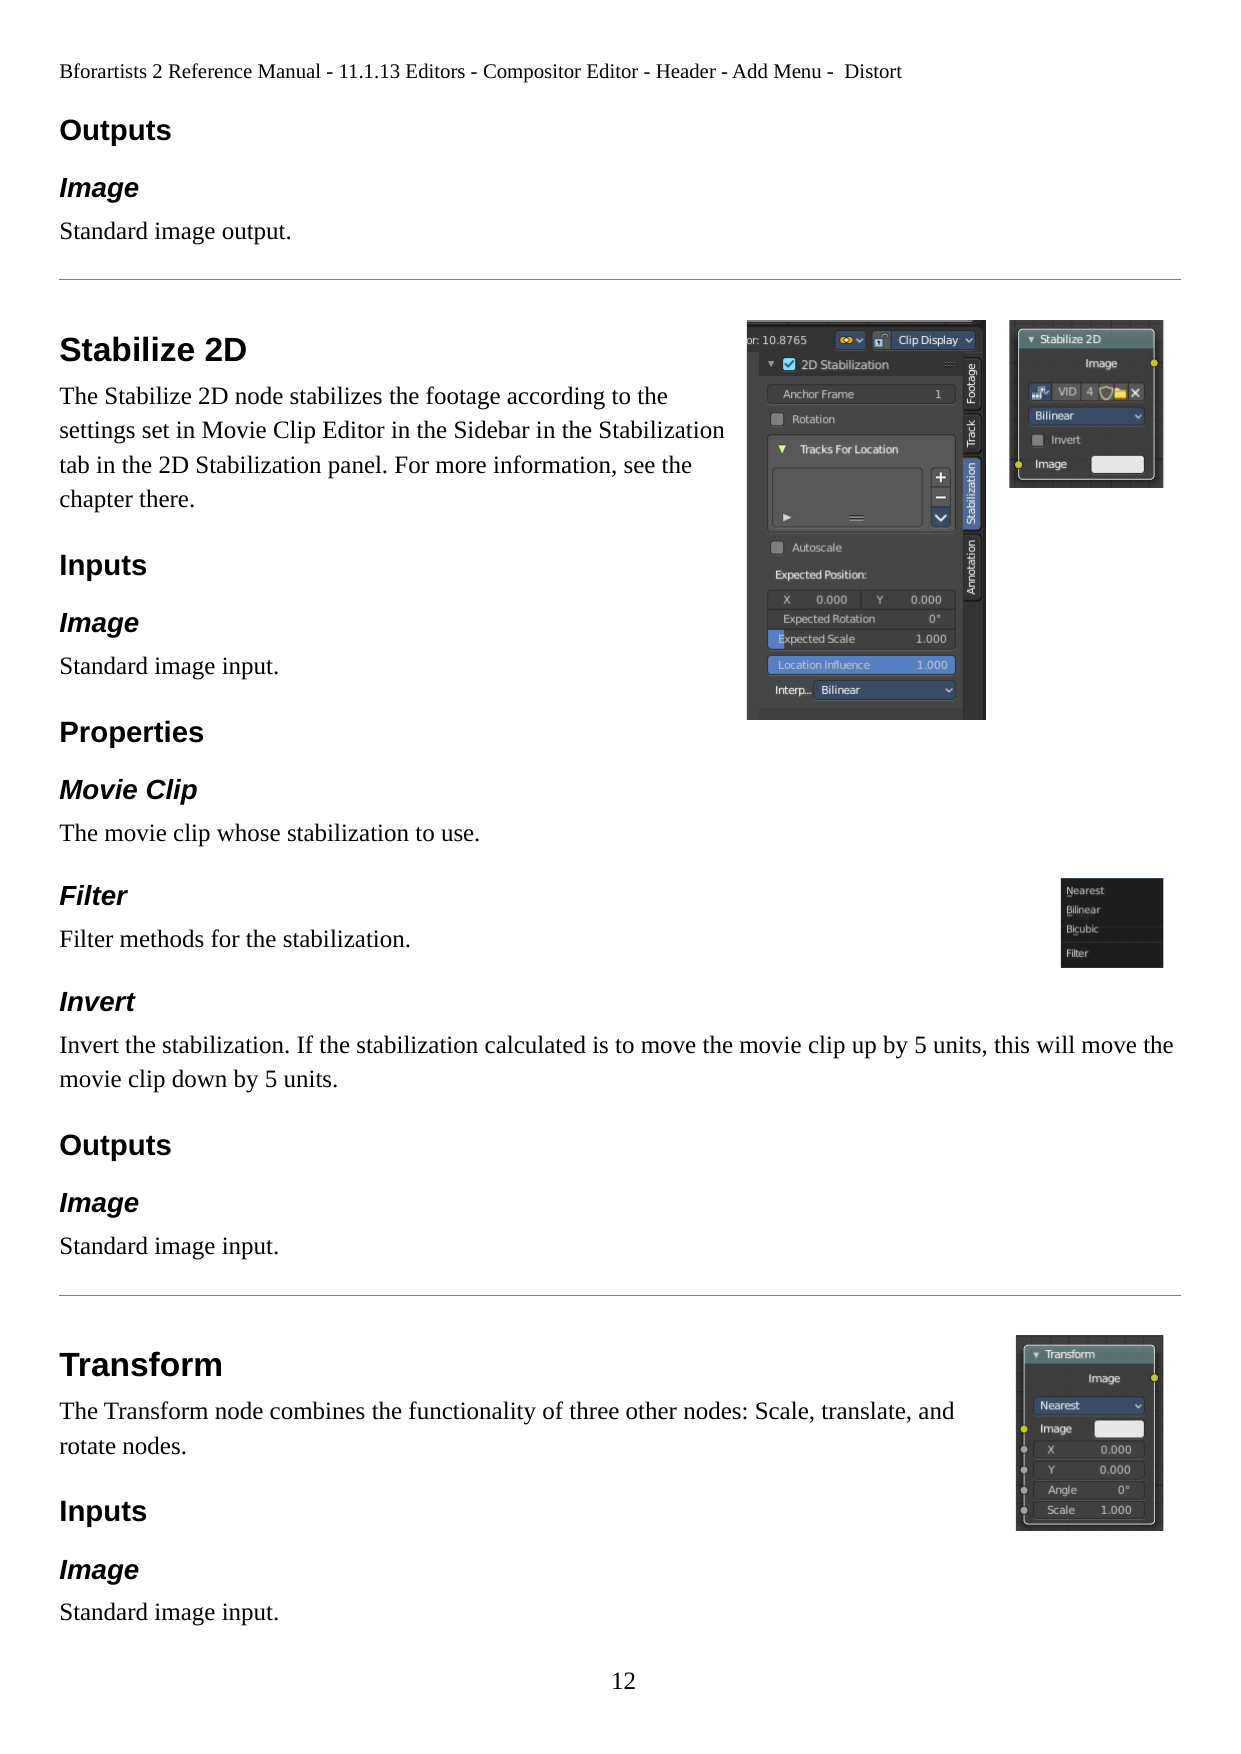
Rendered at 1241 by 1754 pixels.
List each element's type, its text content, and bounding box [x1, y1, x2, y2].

picture [746, 320, 986, 720]
subtitle [1164, 879, 1181, 911]
subtitle [1164, 330, 1181, 368]
text The Transform node combines the functionality of three other nodes: Scale, translate, and rotate nodes. [59, 1396, 1015, 1459]
text Standard image output. [59, 216, 1181, 244]
subtitle Image [59, 171, 1181, 203]
subtitle [1164, 1494, 1181, 1528]
subtitle Properties [59, 715, 1181, 748]
subtitle Image [59, 1187, 1181, 1218]
picture [1009, 320, 1164, 488]
subtitle [986, 330, 1009, 368]
text [986, 381, 1181, 513]
subtitle Stabilize 2D [59, 330, 746, 368]
picture [1060, 878, 1164, 968]
text [986, 651, 1181, 680]
subtitle Transform [59, 1345, 1015, 1384]
subtitle Inputs [59, 548, 746, 582]
subtitle Filter [59, 879, 1060, 911]
text Filter methods for the stabilization. [59, 924, 1060, 953]
subtitle Outputs [59, 1128, 1181, 1162]
text The movie clip whose stabilization to use. [59, 818, 1181, 847]
subtitle Invert [59, 985, 1181, 1017]
subtitle Movie Clip [59, 773, 1181, 805]
subtitle Inputs [59, 1494, 1015, 1528]
subtitle [986, 548, 1181, 582]
text Standard image input. [59, 1597, 1181, 1626]
text Standard image input. [59, 1231, 1181, 1260]
subtitle [986, 607, 1181, 639]
subtitle Image [59, 607, 746, 639]
picture [1015, 1335, 1164, 1531]
text Invert the stabilization. If the stabilization calculated is to move the movie clip up by 5 units, this will move the movie clip down by 5 units. [59, 1030, 1181, 1093]
text The Stabilize 2D node stabilizes the footage according to the settings set in Movie Clip Editor in the Sidebar in the Stabilization tab in the 2D Stabilization panel. For more information, see the chapter there. [59, 381, 746, 513]
subtitle [1164, 1345, 1181, 1384]
subtitle Outputs [59, 113, 1181, 146]
text Standard image input. [59, 651, 746, 680]
subtitle Image [59, 1553, 1181, 1585]
